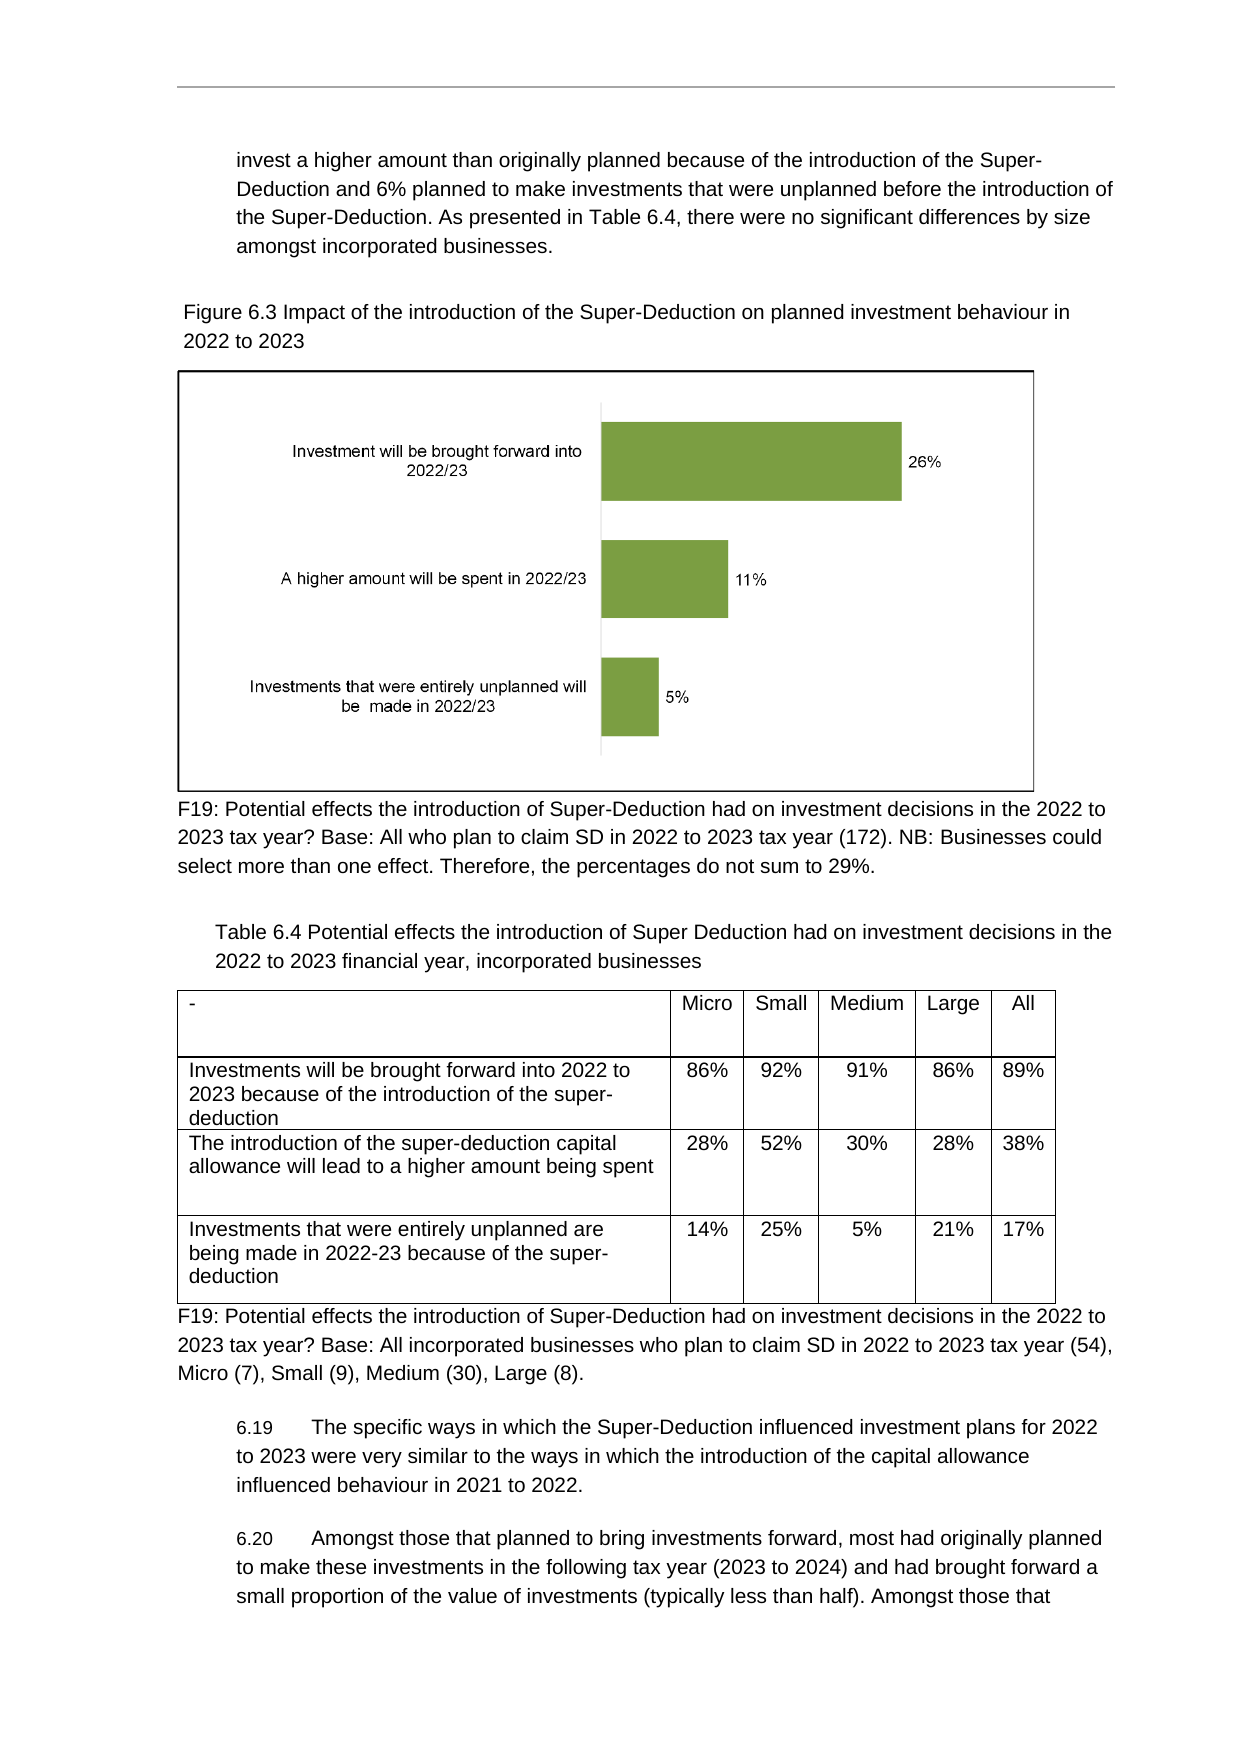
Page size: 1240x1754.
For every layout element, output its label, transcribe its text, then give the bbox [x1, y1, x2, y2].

text F19: Potential effects the introduction of Super-Deduction had on investment decisions in the 2022 to 2023 tax year? Base: All incorporated businesses who plan to claim SD in 2022 to 2023 tax year (54), Micro (7), Small (9), Medium (30), Large (8). [177, 1304, 1115, 1385]
table_cell Investments that were entirely unplanned are being made in 2022-23 because of the super-deduction [178, 1216, 670, 1303]
table_header Small [744, 991, 818, 1056]
table_cell 38% [992, 1130, 1055, 1215]
text Figure 6.3 Impact of the introduction of the Super-Deduction on planned investment behaviour in 2022 to 2023 [183, 300, 1115, 353]
table_cell 28% [671, 1130, 743, 1215]
table_cell 86% [671, 1058, 743, 1129]
table_cell 17% [992, 1216, 1055, 1303]
table_cell 30% [819, 1130, 915, 1215]
list The specific ways in which the Super-Deduction influenced investment plans for 2022 to 2023 were very similar to the ways in which the introduction of the capital allowance influenced behaviour in 2021 to 2022. [236, 1415, 1115, 1496]
table_cell 5% [819, 1216, 915, 1303]
table_cell The introduction of the super-deduction capital allowance will lead to a higher amount being spent [178, 1130, 670, 1215]
table_cell 91% [819, 1058, 915, 1129]
table_cell 52% [744, 1130, 818, 1215]
table_cell 21% [916, 1216, 991, 1303]
table_cell 86% [916, 1058, 991, 1129]
text F19: Potential effects the introduction of Super-Deduction had on investment decisions in the 2022 to 2023 tax year? Base: All who plan to claim SD in 2022 to 2023 tax year (172). NB: Businesses could select more than one effect. Therefore, the percentages do not sum to 29%. [177, 370, 1115, 878]
table_header Large [916, 991, 991, 1056]
table_header - [178, 991, 670, 1056]
table_header Micro [671, 991, 743, 1056]
table_cell 14% [671, 1216, 743, 1303]
list With regards to the 2022 to 2023 tax year, around one in three (29%) of the businesses that planned to claim the Super-Deduction in 2022 to 2023 said that its introduction had shaped the timing and value of planned investments. As detailed in Figure 6.3, 26% of these businesses intended to bring forward investments into 2022 to 2023, 11% planned to invest a higher amount than originally planned because of the introduction of the Super-Deduction and 6% planned to make investments that were unplanned before the introduction of the Super-Deduction. As presented in Table 6.4, there were no significant differences by size amongst incorporated businesses. [236, 148, 1115, 258]
table_header All [992, 991, 1055, 1056]
text Table 6.4 Potential effects the introduction of Super Deduction had on investment decisions in the 2022 to 2023 financial year, incorporated businesses [215, 920, 1115, 973]
table_cell 28% [916, 1130, 991, 1215]
table_cell 25% [744, 1216, 818, 1303]
table_cell Investments will be brought forward into 2022 to 2023 because of the introduction of the super-deduction [178, 1058, 670, 1129]
table_cell 92% [744, 1058, 818, 1129]
table_header Medium [819, 991, 915, 1056]
list Amongst those that planned to bring investments forward, most had originally planned to make these investments in the following tax year (2023 to 2024) and had brought forward a small proportion of the value of investments (typically less than half). Amongst those that intended to spend a higher amount on assets that qualified for the Super-Deduction, many reported that between 21% and 50% of the value of investments would be additional spend. Amongst those that intended to make investments that were previously unplanned, most reported that less than half of the total value of investments planned for 2022 to 2023 that will happen because of the introduction of the Super-Deduction. [236, 1526, 1115, 1608]
table_cell 89% [992, 1058, 1055, 1129]
